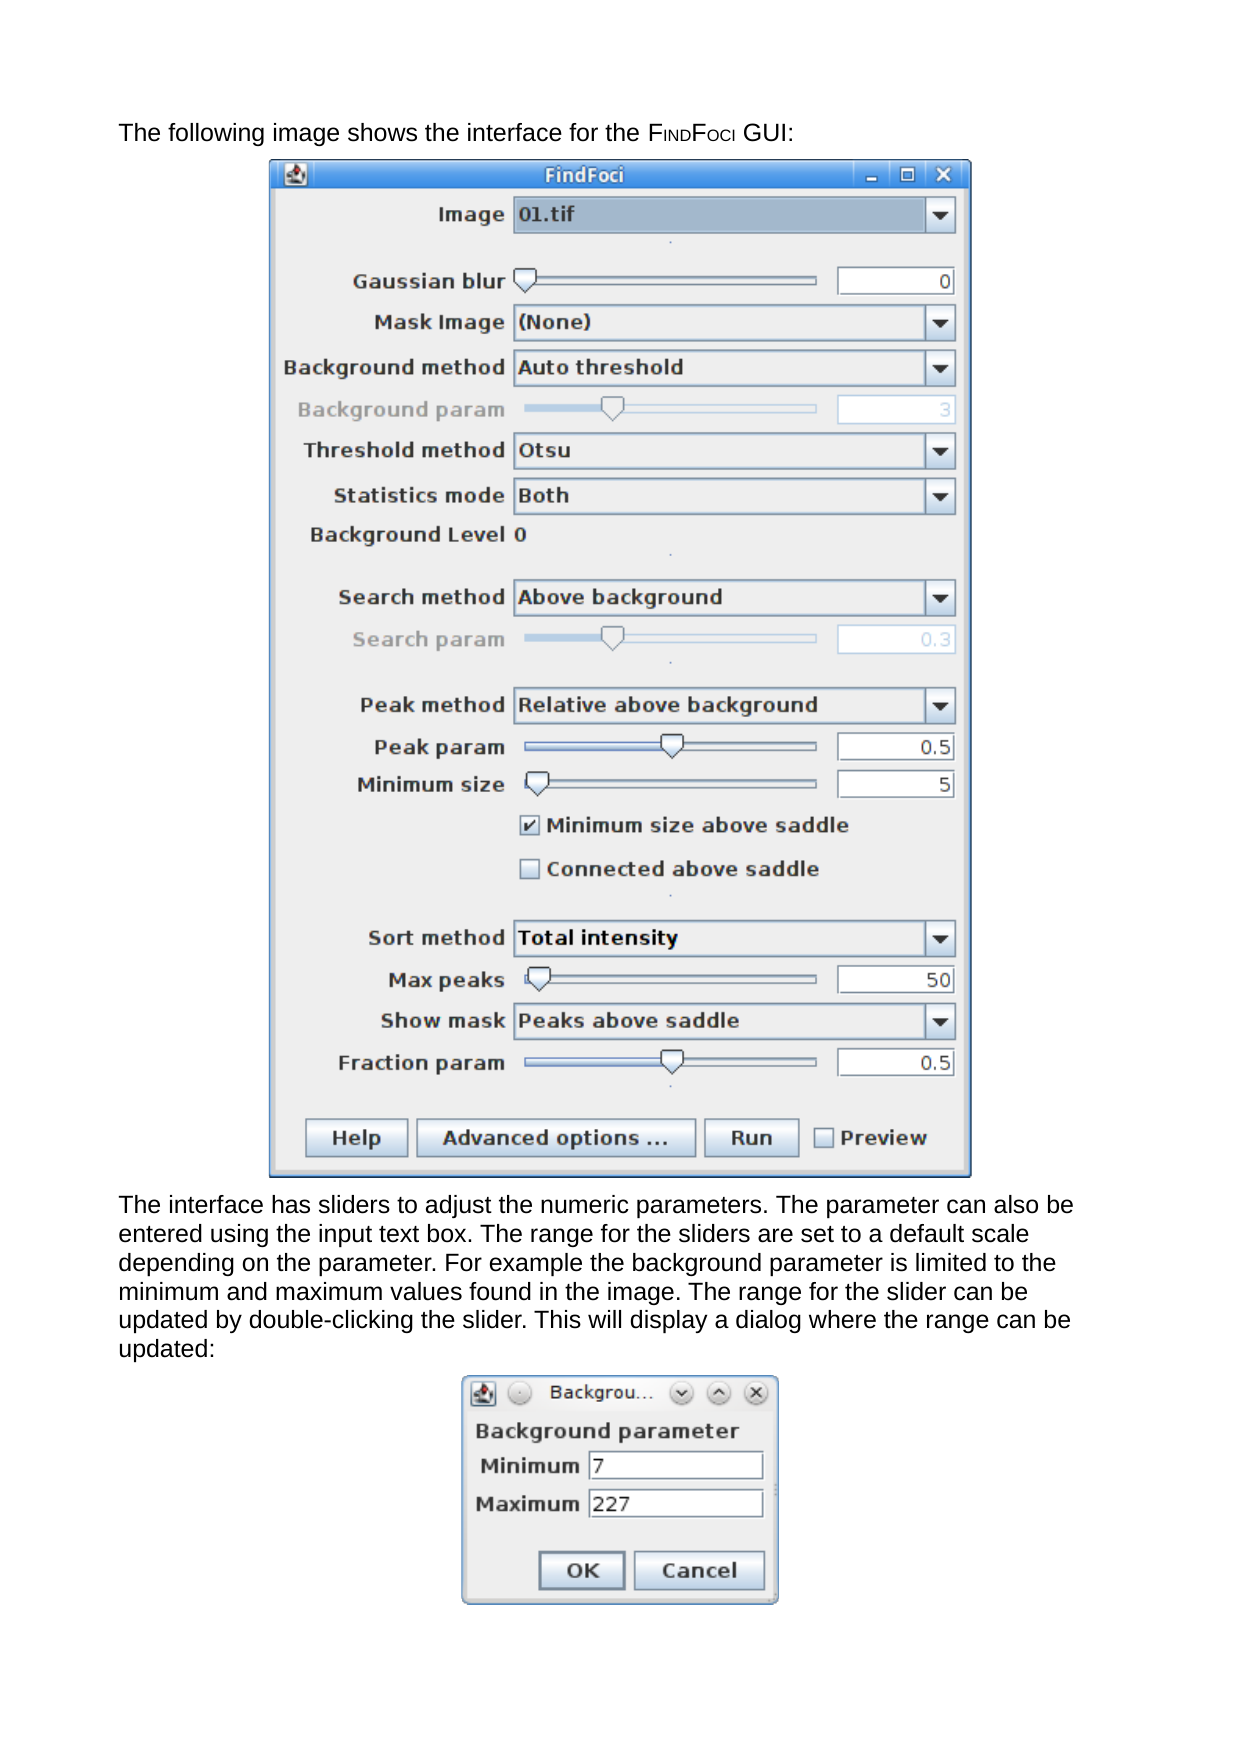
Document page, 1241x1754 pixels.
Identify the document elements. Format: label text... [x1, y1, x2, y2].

picture [268, 159, 972, 1178]
text The following image shows the interface for the FindFoci GUI: [118, 118, 1122, 147]
picture [461, 1375, 779, 1605]
text The interface has sliders to adjust the numeric parameters. The parameter can also be entered using the input text box. The range for the sliders are set to a default scale depending on the parameter. For example the background parameter is limited to the minimum and maximum values found in the image. The range for the slider can be updated by double-clicking the slider. This will display a dialog where the range can be updated: [118, 1190, 1122, 1363]
